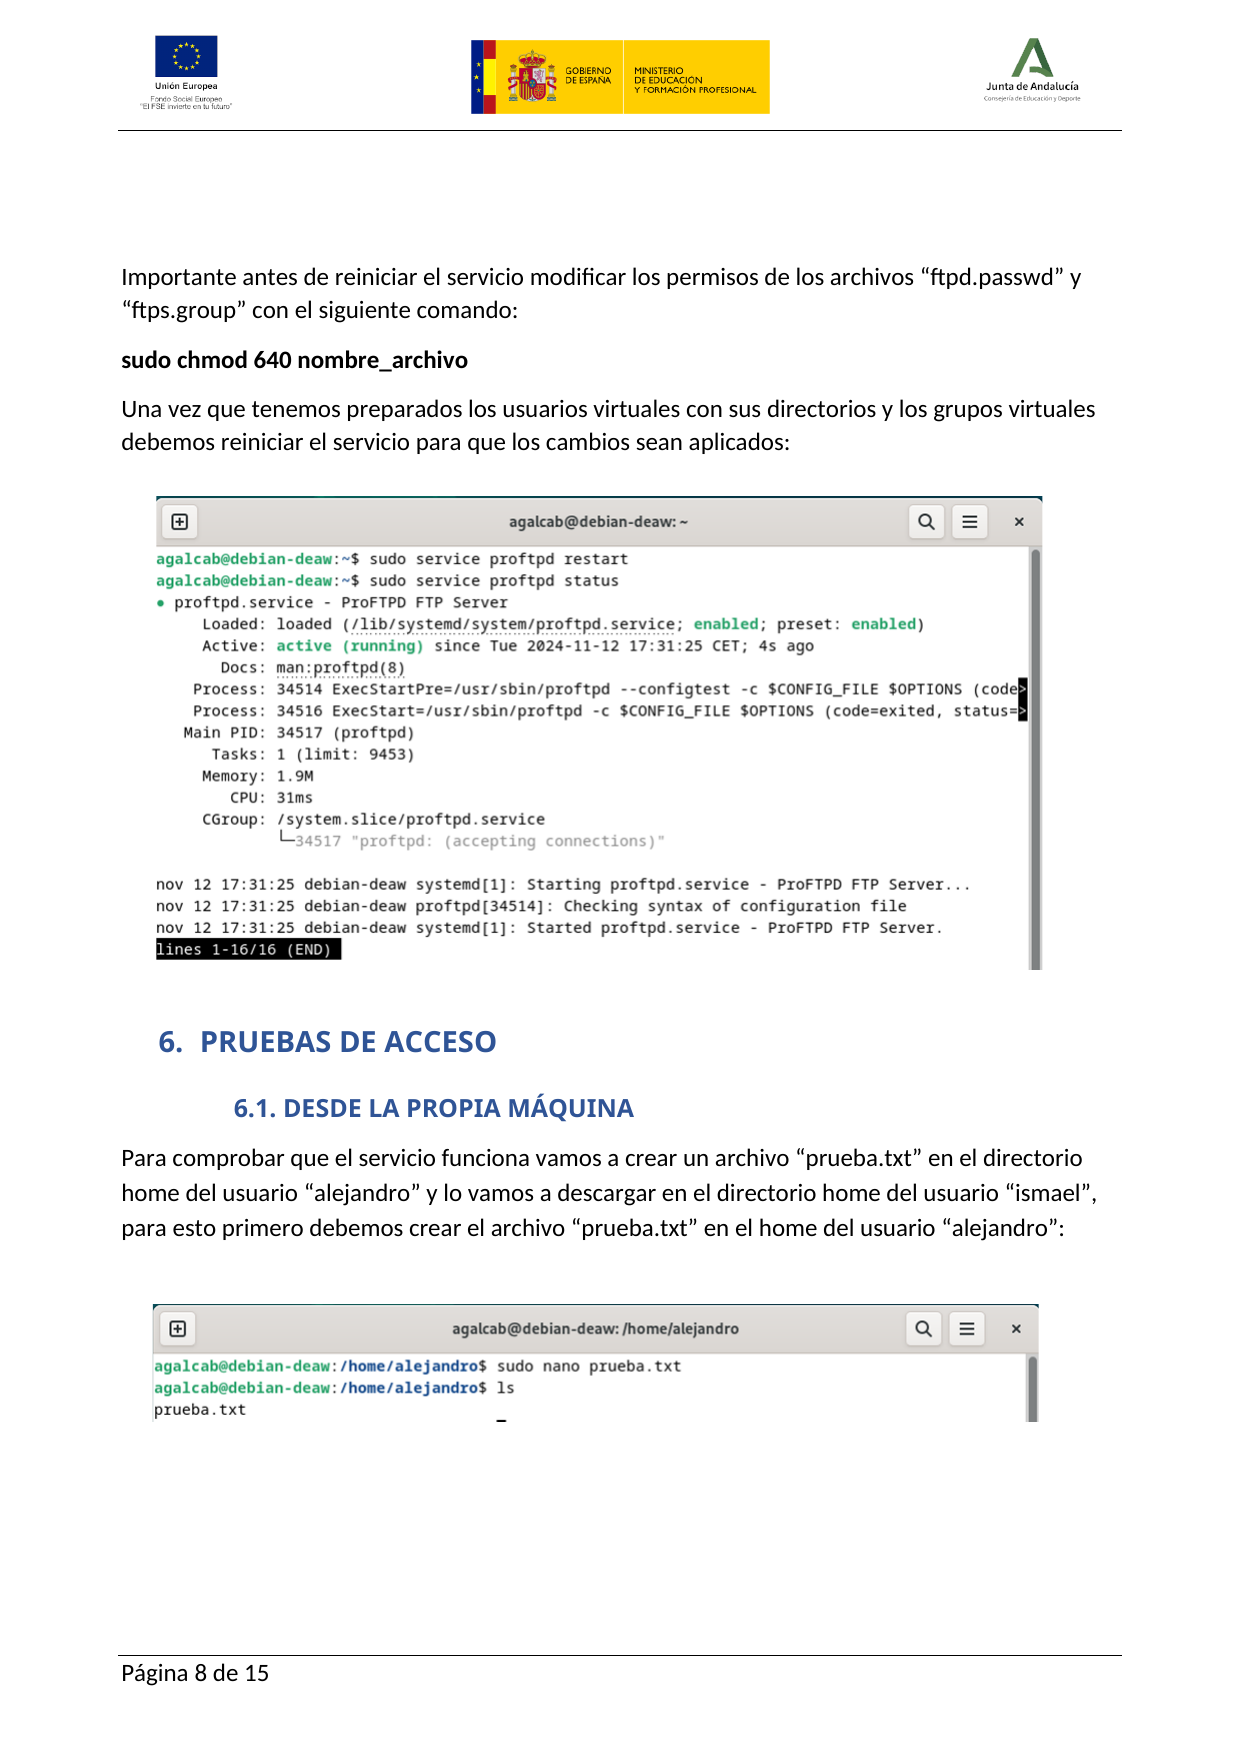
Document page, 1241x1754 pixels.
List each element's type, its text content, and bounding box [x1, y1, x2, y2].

text Importante antes de reiniciar el servicio modificar los permisos de los archivos “ftpd.passwd” y “ftps.group” con el siguiente comando: [121, 262, 1119, 325]
picture [152, 1304, 1039, 1422]
picture [156, 496, 1043, 970]
text sudo chmod 640 nombre_archivo [121, 344, 1119, 374]
picture [469, 39, 771, 115]
picture [964, 33, 1101, 114]
text Para comprobar que el servicio funciona vamos a crear un archivo “prueba.txt” en el directorio home del usuario “alejandro” y lo vamos a descargar en el directorio home del usuario “ismael”, para esto primero debemos crear el archivo “prueba.txt” en el home del usuario “alejandro”: [121, 1142, 1119, 1243]
subtitle PRUEBAS DE ACCESO [158, 1022, 1119, 1061]
subtitle 6.1. DESDE LA PROPIA MÁQUINA [196, 1091, 1119, 1125]
text Una vez que tenemos preparados los usuarios virtuales con sus directorios y los grupos virtuales debemos reiniciar el servicio para que los cambios sean aplicados: [121, 394, 1119, 457]
picture [139, 32, 234, 113]
